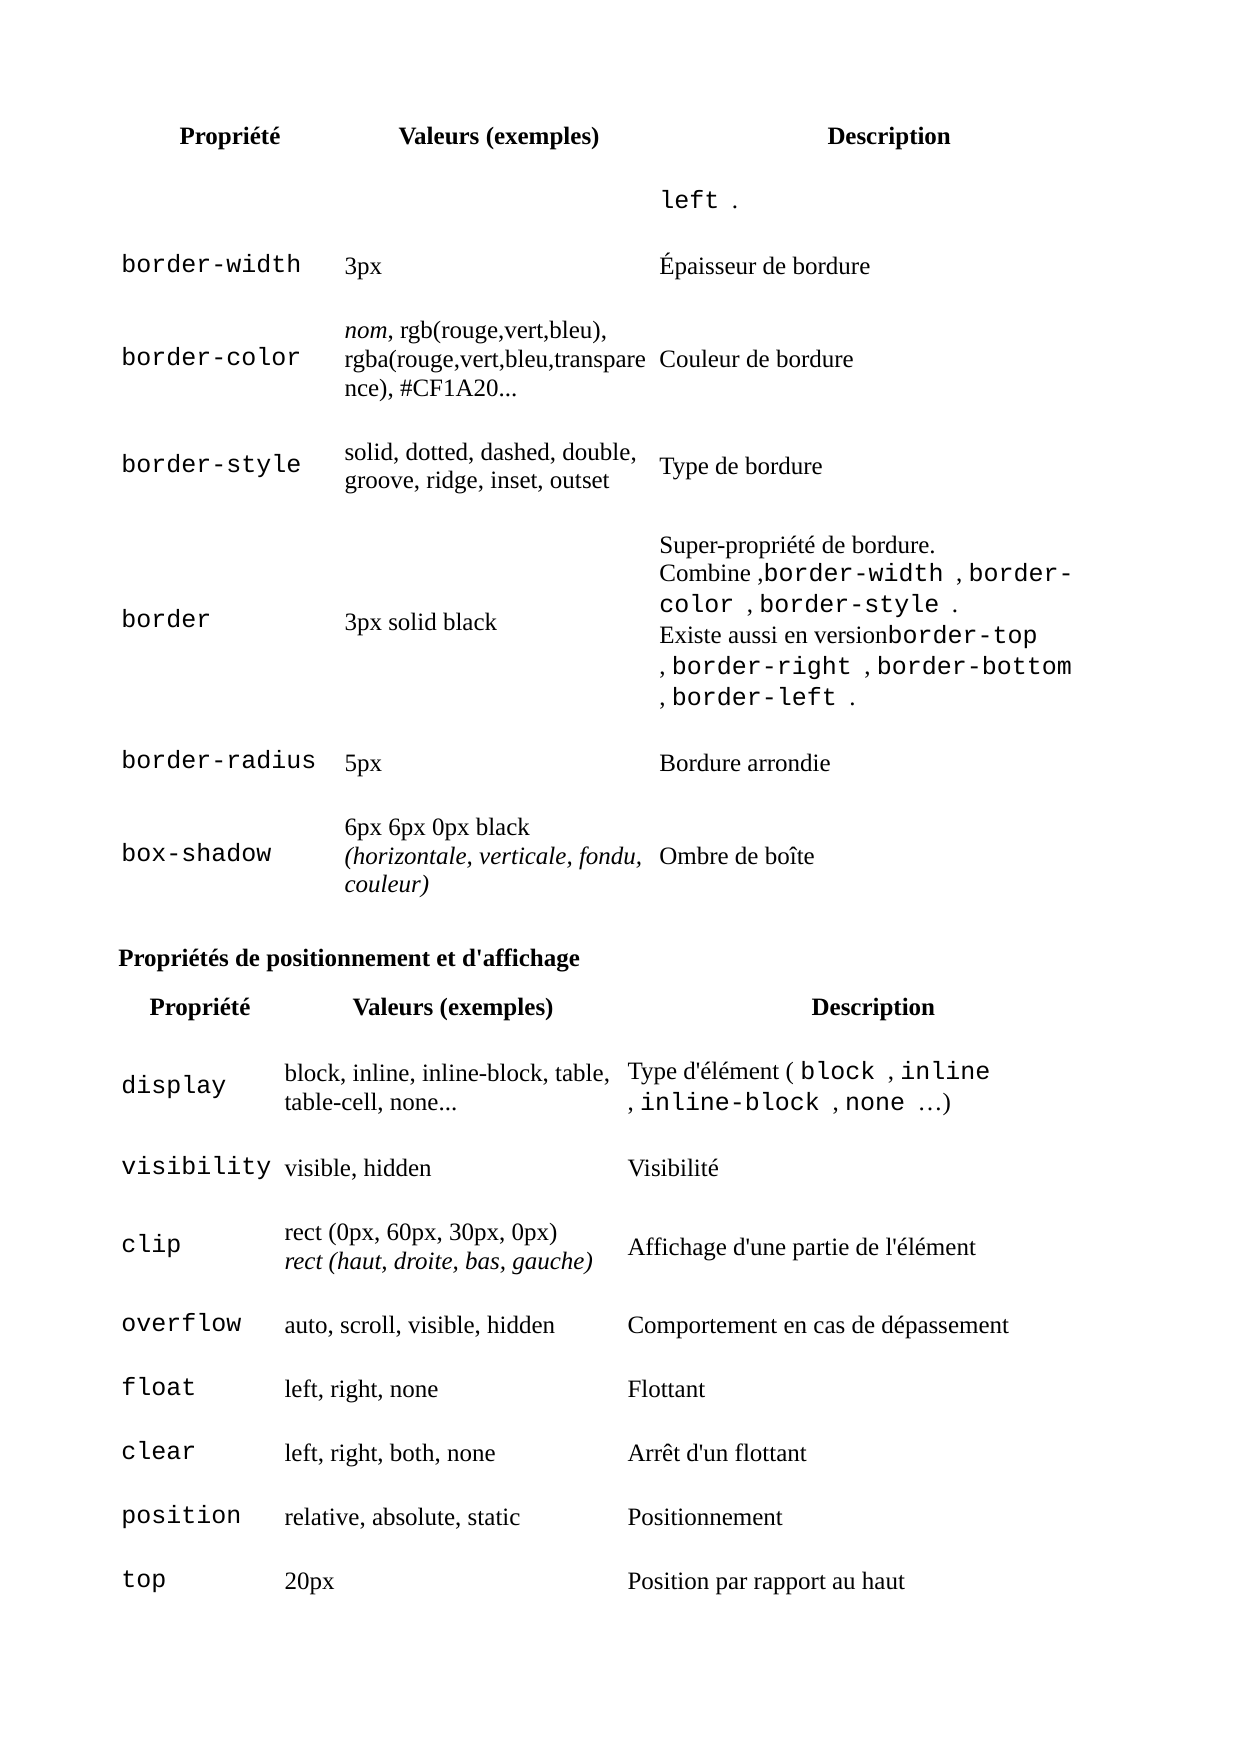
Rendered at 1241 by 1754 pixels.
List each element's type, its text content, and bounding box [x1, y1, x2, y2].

table_cell top [118, 1563, 281, 1627]
table_cell left, right, none [281, 1371, 624, 1435]
table_cell Visibilité [624, 1150, 1122, 1214]
table_cell Position par rapport au haut [624, 1563, 1122, 1627]
table_header Description [656, 118, 1122, 182]
table_cell Ombre de boîte [656, 809, 1122, 931]
table_header Propriété [118, 989, 281, 1053]
table_cell overflow [118, 1307, 281, 1371]
table_cell Affichage d'une partie de l'élément [624, 1214, 1122, 1307]
table_cell Épaisseur de bordure [656, 248, 1122, 312]
table_header Description [624, 989, 1122, 1053]
table_cell auto, scroll, visible, hidden [281, 1307, 624, 1371]
table_cell 6px 6px 0px black (horizontale, verticale, fondu, couleur) [341, 809, 656, 931]
table_cell rect (0px, 60px, 30px, 0px) rect (haut, droite, bas, gauche) [281, 1214, 624, 1307]
table_cell Comportement en cas de dépassement [624, 1307, 1122, 1371]
table_cell Arrêt d'un flottant [624, 1435, 1122, 1499]
table_cell visible, hidden [281, 1150, 624, 1214]
table_header Valeurs (exemples) [281, 989, 624, 1053]
table_cell float [118, 1371, 281, 1435]
table_cell border-width [118, 248, 341, 312]
table_cell position [118, 1499, 281, 1563]
table_cell display [118, 1053, 281, 1150]
table_cell clear [118, 1435, 281, 1499]
table_cell Flottant [624, 1371, 1122, 1435]
table_cell [118, 182, 341, 248]
table_cell left, right, both, none [281, 1435, 624, 1499]
table_cell [341, 182, 656, 248]
table_cell Couleur de bordure [656, 313, 1122, 434]
table_cell Type d'élément ( block , inline , inline-block , none …) [624, 1053, 1122, 1150]
table_cell nom, rgb(rouge,vert,bleu), rgba(rouge,vert,bleu,transparence), #CF1A20... [341, 313, 656, 434]
table_header Valeurs (exemples) [341, 118, 656, 182]
table_cell 3px solid black [341, 527, 656, 745]
table_cell left . [656, 182, 1122, 248]
table_header Propriété [118, 118, 341, 182]
table_cell box-shadow [118, 809, 341, 931]
table_cell 5px [341, 745, 656, 809]
table_cell Type de bordure [656, 434, 1122, 527]
table_cell Positionnement [624, 1499, 1122, 1563]
table_cell border-style [118, 434, 341, 527]
table_cell visibility [118, 1150, 281, 1214]
table_cell border-color [118, 313, 341, 434]
table_cell Bordure arrondie [656, 745, 1122, 809]
table_cell border [118, 527, 341, 745]
table_cell relative, absolute, static [281, 1499, 624, 1563]
table_cell 20px [281, 1563, 624, 1627]
table_cell border-radius [118, 745, 341, 809]
subtitle Propriétés de positionnement et d'affichage [118, 943, 1122, 972]
table_cell Super-propriété de bordure. Combine ,border-width , border-color , border-style . Existe aussi en versionborder-top , border-right , border-bottom , border-left . [656, 527, 1122, 745]
table_cell 3px [341, 248, 656, 312]
table_cell clip [118, 1214, 281, 1307]
table_cell block, inline, inline-block, table, table-cell, none... [281, 1053, 624, 1150]
table_cell solid, dotted, dashed, double, groove, ridge, inset, outset [341, 434, 656, 527]
